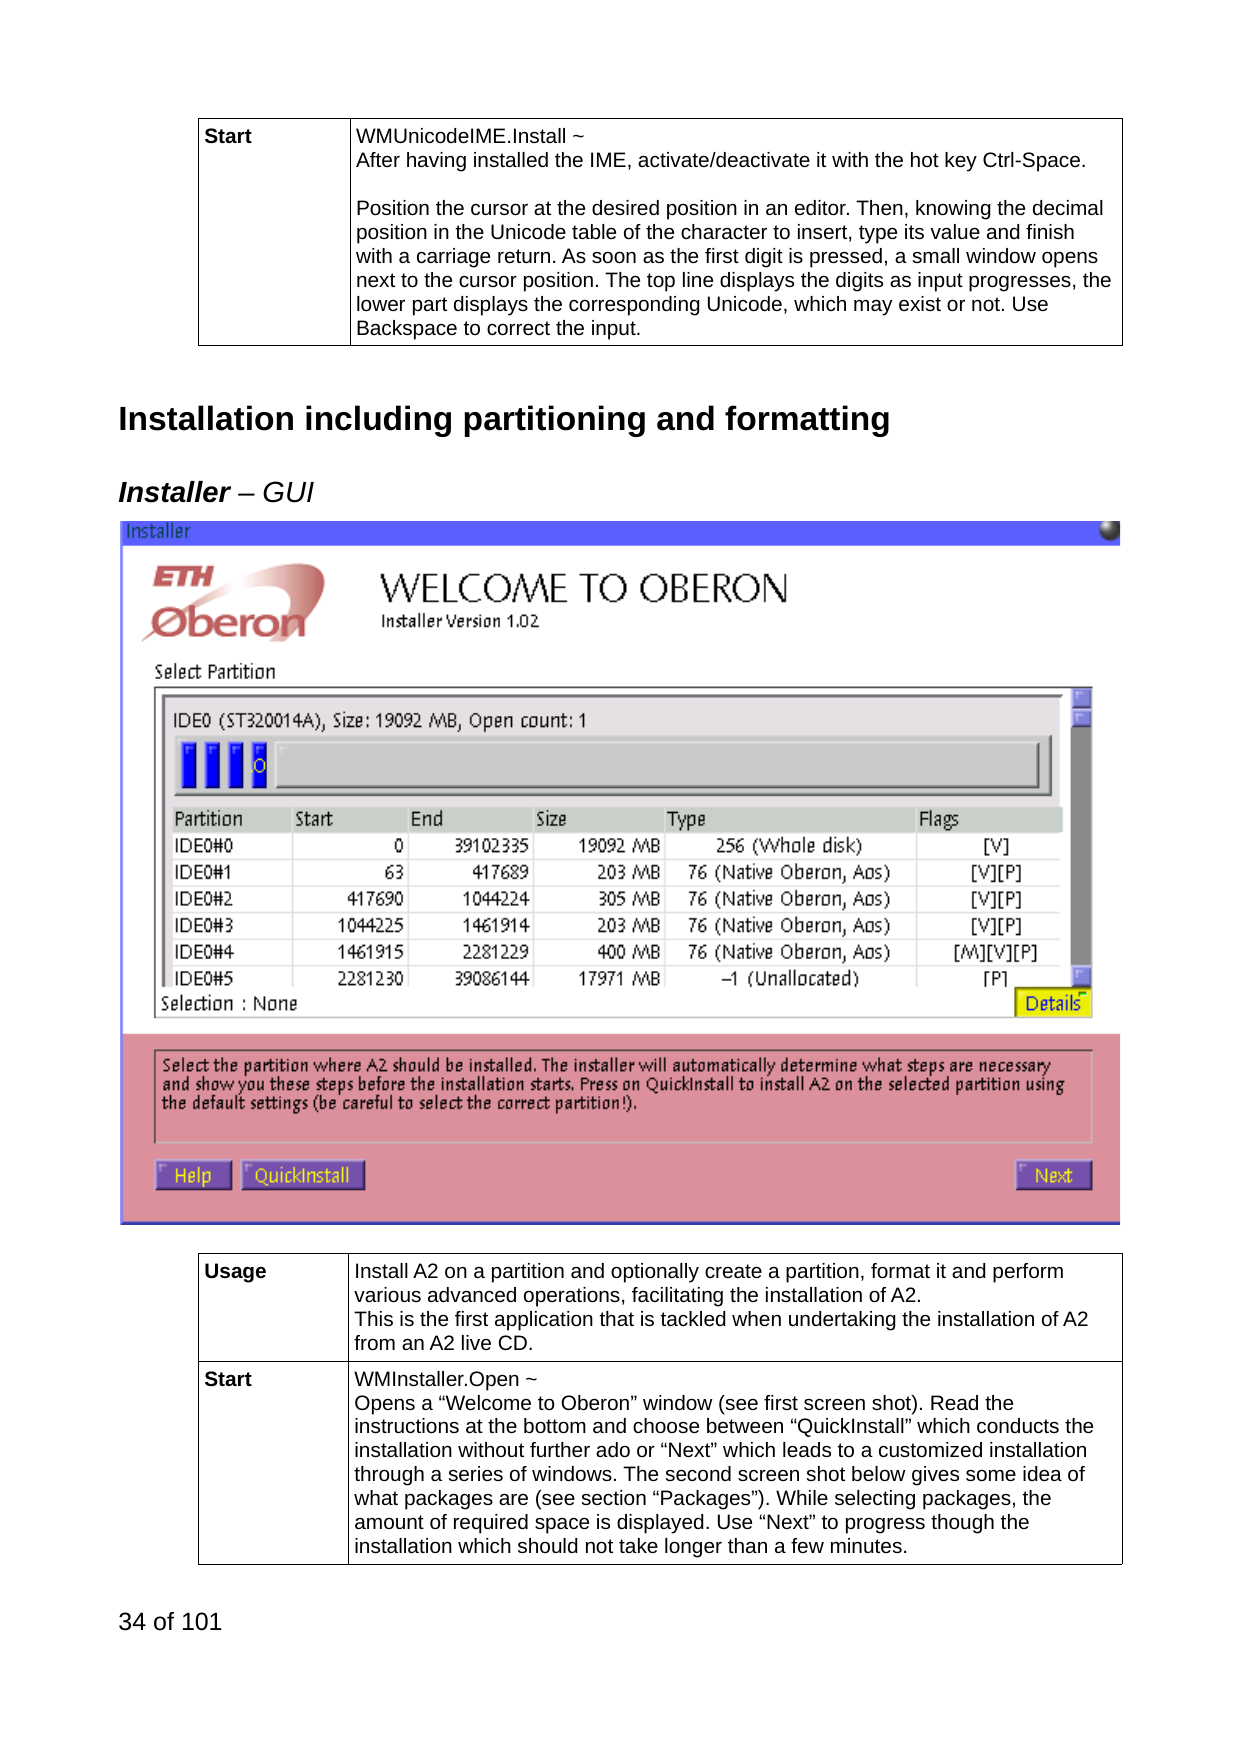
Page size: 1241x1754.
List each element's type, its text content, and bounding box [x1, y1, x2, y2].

table_cell Start [199, 119, 350, 345]
table_cell WMUnicodeIME.Install ~ After having installed the IME, activate/deactivate it with the hot key Ctrl-Space. Position the cursor at the desired position in an editor. Then, knowing the decimal position in the Unicode table of the character to insert, type its value and finish with a carriage return. As soon as the first digit is pressed, a small window opens next to the cursor position. The top line displays the digits as input progresses, the lower part displays the corresponding Unicode, which may exist or not. Use Backspace to correct the input. [351, 119, 1122, 345]
picture [120, 521, 1121, 1225]
table_cell Start [199, 1362, 348, 1564]
table_header Usage [199, 1254, 348, 1361]
table_cell WMInstaller.Open ~ Opens a “Welcome to Oberon” window (see first screen shot). Read the instructions at the bottom and choose between “QuickInstall” which conducts the installation without further ado or “Next” which leads to a customized installation through a series of windows. The second screen shot below gives some idea of what packages are (see section “Packages”). While selecting packages, the amount of required space is displayed. Use “Next” to progress though the installation which should not take longer than a few minutes. [349, 1362, 1122, 1564]
table_header Install A2 on a partition and optionally create a partition, format it and perform various advanced operations, facilitating the installation of A2. This is the first application that is tackled when undertaking the installation of A2 from an A2 live CD. [349, 1254, 1122, 1361]
subtitle Installer – GUI [118, 475, 1122, 509]
subtitle Installation including partitioning and formatting [118, 399, 1122, 438]
